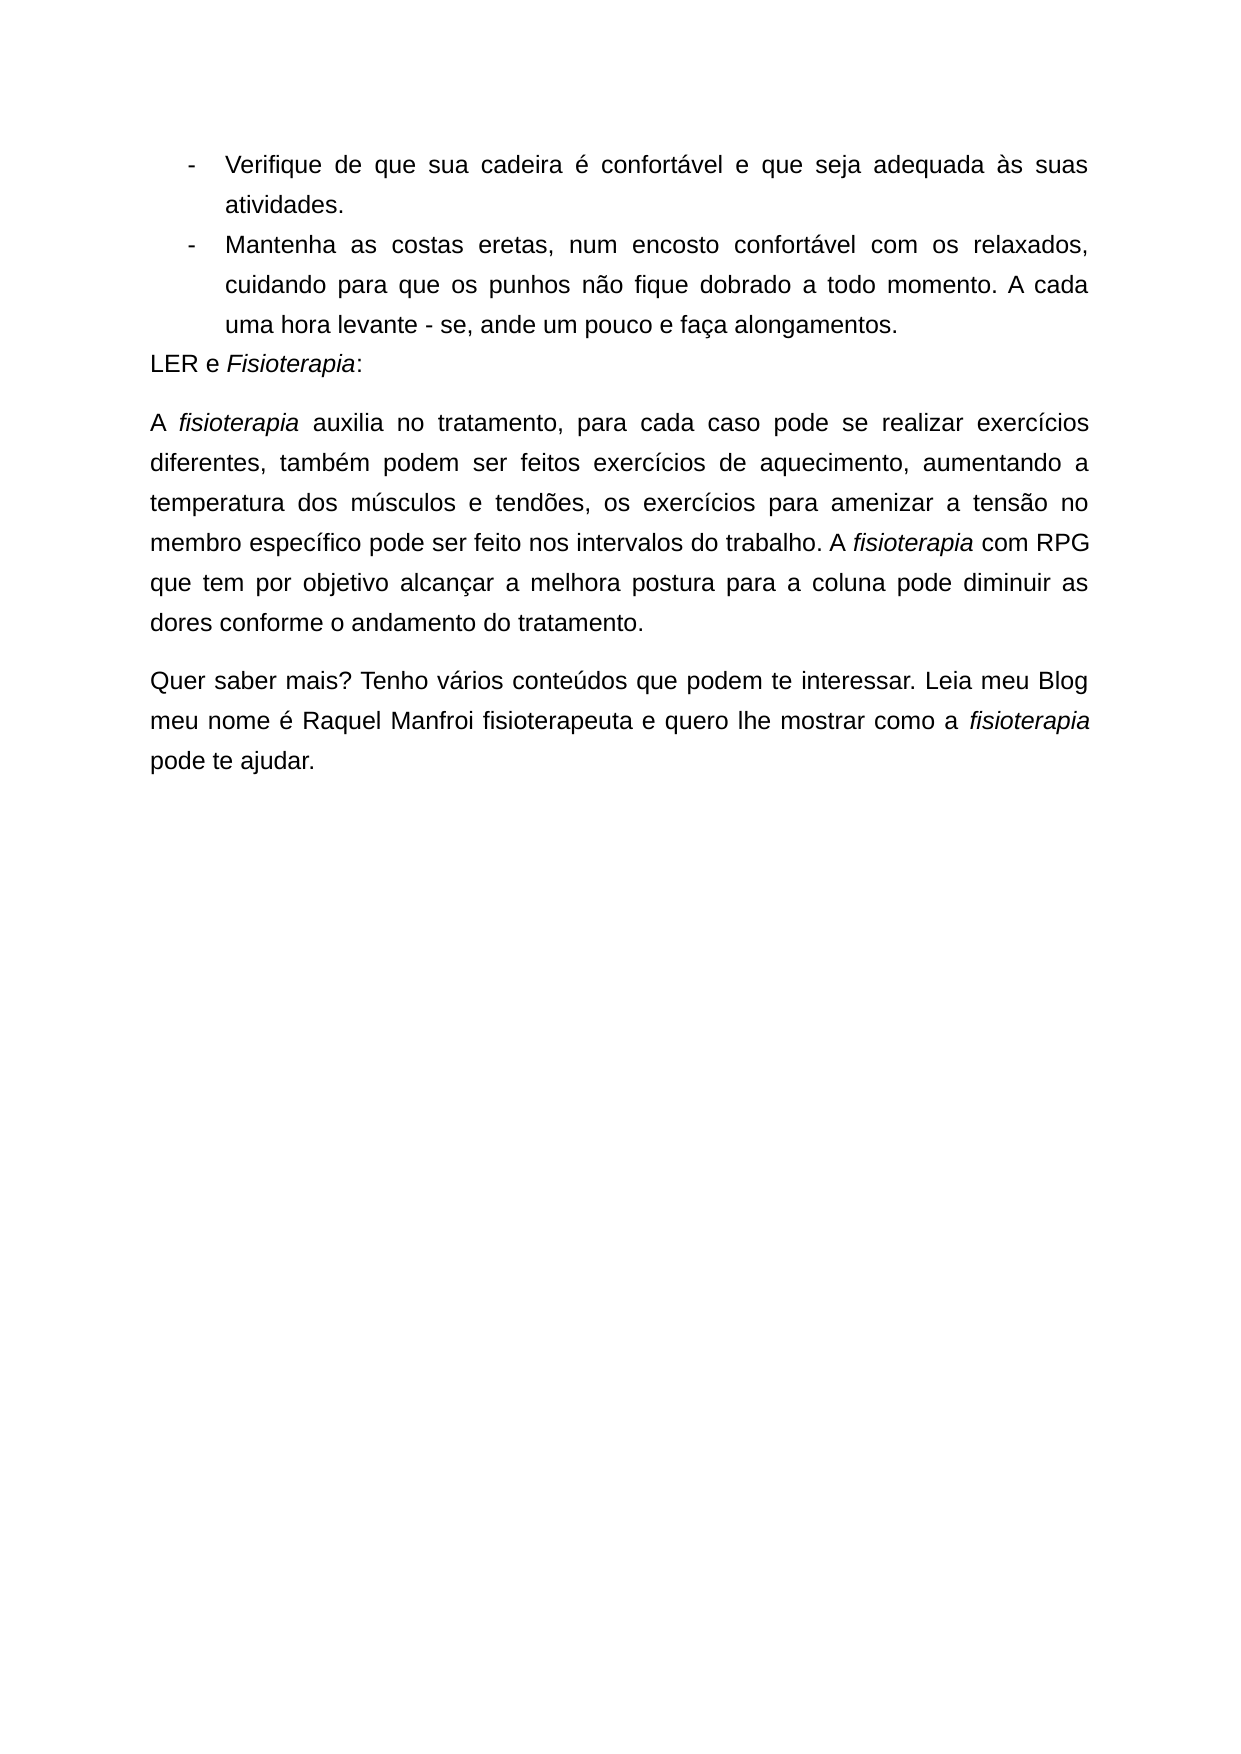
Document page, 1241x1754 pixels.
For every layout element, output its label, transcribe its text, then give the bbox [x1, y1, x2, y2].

text Quer saber mais? Tenho vários conteúdos que podem te interessar. Leia meu Blog meu nome é Raquel Manfroi fisioterapeuta e quero lhe mostrar como a fisioterapia pode te ajudar. [150, 666, 1090, 775]
list Verifique de que sua cadeira é confortável e que seja adequada às suas atividades. [187, 150, 1090, 219]
list Mantenha as costas eretas, num encosto confortável com os relaxados, cuidando para que os punhos não fique dobrado a todo momento. A cada uma hora levante - se, ande um pouco e faça alongamentos. [187, 230, 1090, 338]
text LER e Fisioterapia: [150, 349, 1090, 378]
text A fisioterapia auxilia no tratamento, para cada caso pode se realizar exercícios diferentes, também podem ser feitos exercícios de aquecimento, aumentando a temperatura dos músculos e tendões, os exercícios para amenizar a tensão no membro específico pode ser feito nos intervalos do trabalho. A fisioterapia com RPG que tem por objetivo alcançar a melhora postura para a coluna pode diminuir as dores conforme o andamento do tratamento. [150, 408, 1090, 636]
